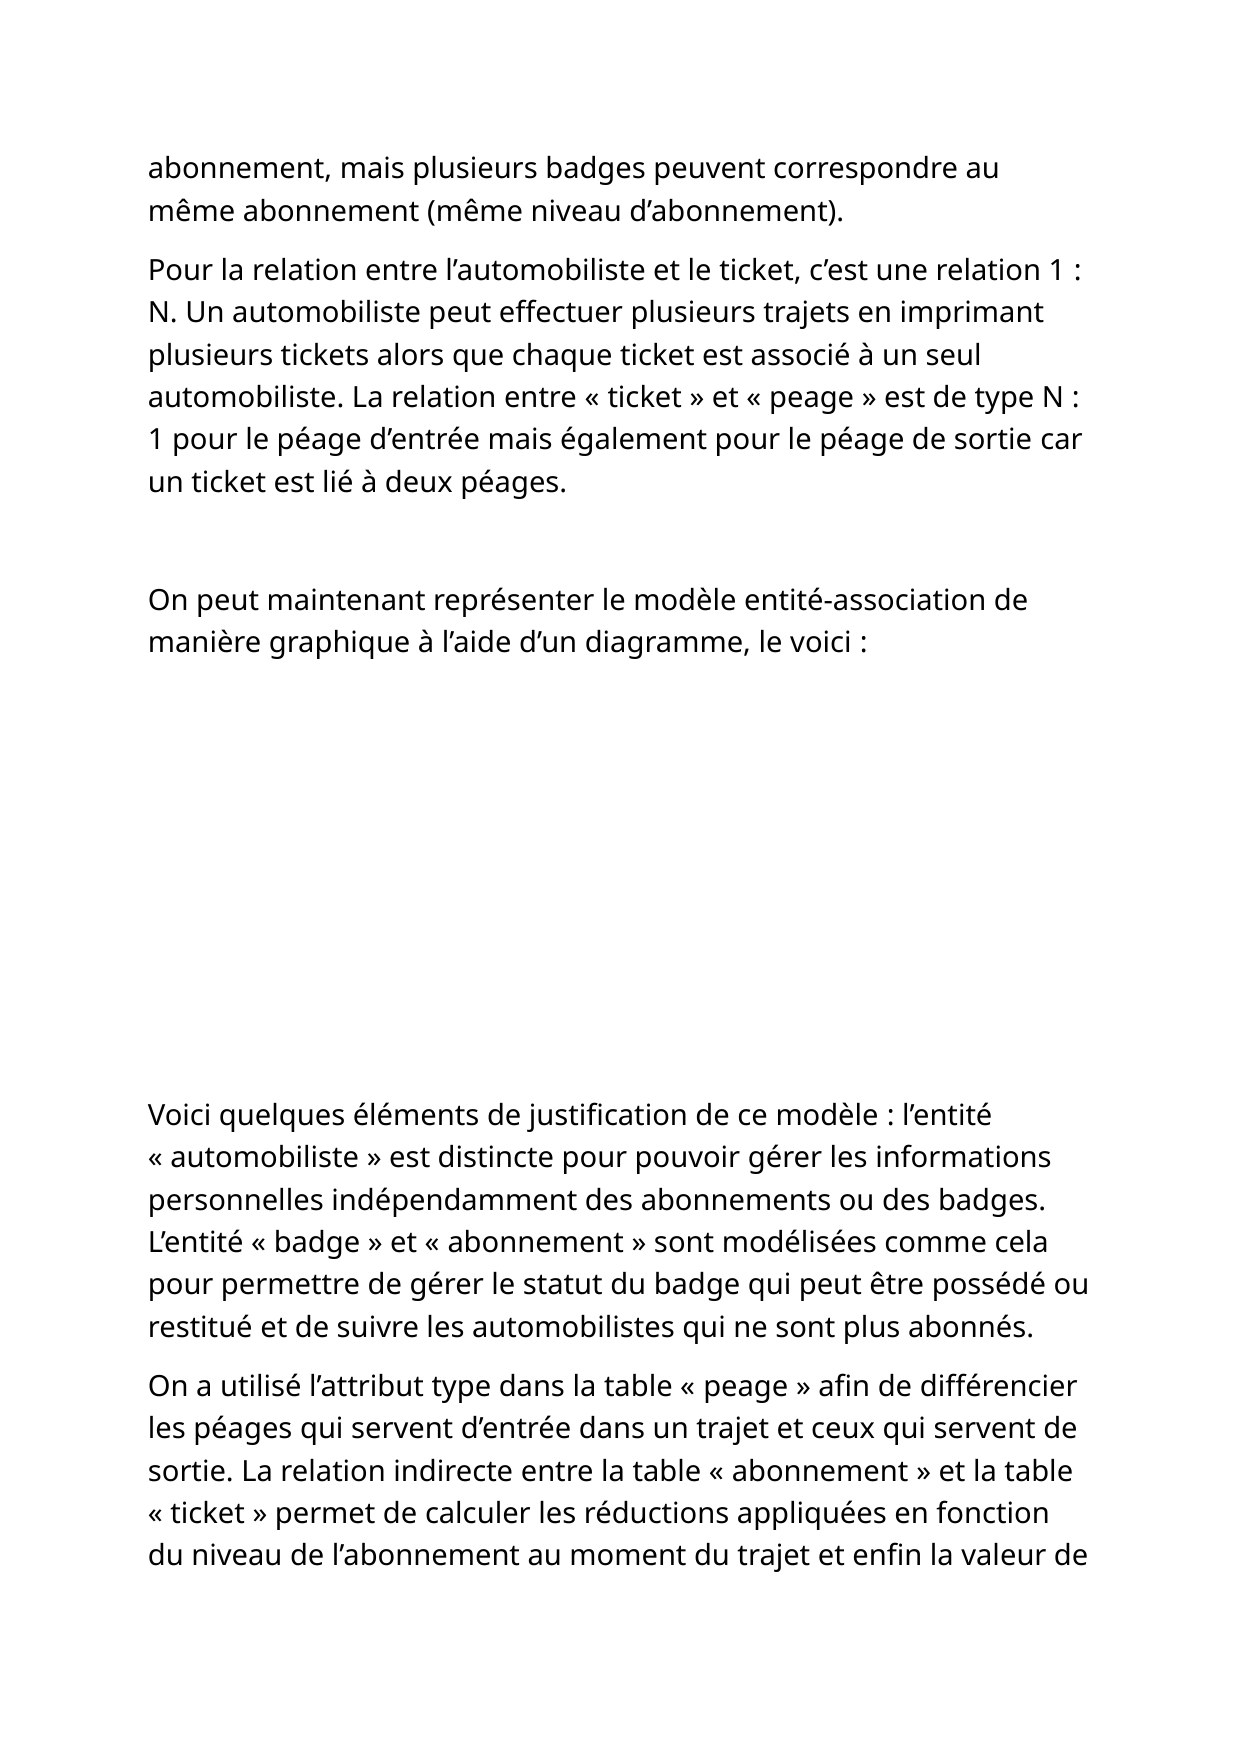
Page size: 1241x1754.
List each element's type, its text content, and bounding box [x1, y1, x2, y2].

text On peut maintenant représenter le modèle entité-association de manière graphique à l’aide d’un diagramme, le voici : [148, 579, 1093, 661]
text abonnement, mais plusieurs badges peuvent correspondre au même abonnement (même niveau d’abonnement). [148, 148, 1093, 230]
text Pour la relation entre l’automobiliste et le ticket, c’est une relation 1 : N. Un automobiliste peut effectuer plusieurs trajets en imprimant plusieurs tickets alors que chaque ticket est associé à un seul automobiliste. La relation entre « ticket » et « peage » est de type N : 1 pour le péage d’entrée mais également pour le péage de sortie car un ticket est lié à deux péages. [148, 249, 1093, 501]
text On a utilisé l’attribut type dans la table « peage » afin de différencier les péages qui servent d’entrée dans un trajet et ceux qui servent de sortie. La relation indirecte entre la table « abonnement » et la table « ticket » permet de calculer les réductions appliquées en fonction du niveau de l’abonnement au moment du trajet et enfin la valeur de [148, 1365, 1093, 1574]
text Voici quelques éléments de justification de ce modèle : l’entité « automobiliste » est distincte pour pouvoir gérer les informations personnelles indépendamment des abonnements ou des badges. L’entité « badge » et « abonnement » sont modélisées comme cela pour permettre de gérer le statut du badge qui peut être possédé ou restitué et de suivre les automobilistes qui ne sont plus abonnés. [148, 1094, 1093, 1346]
